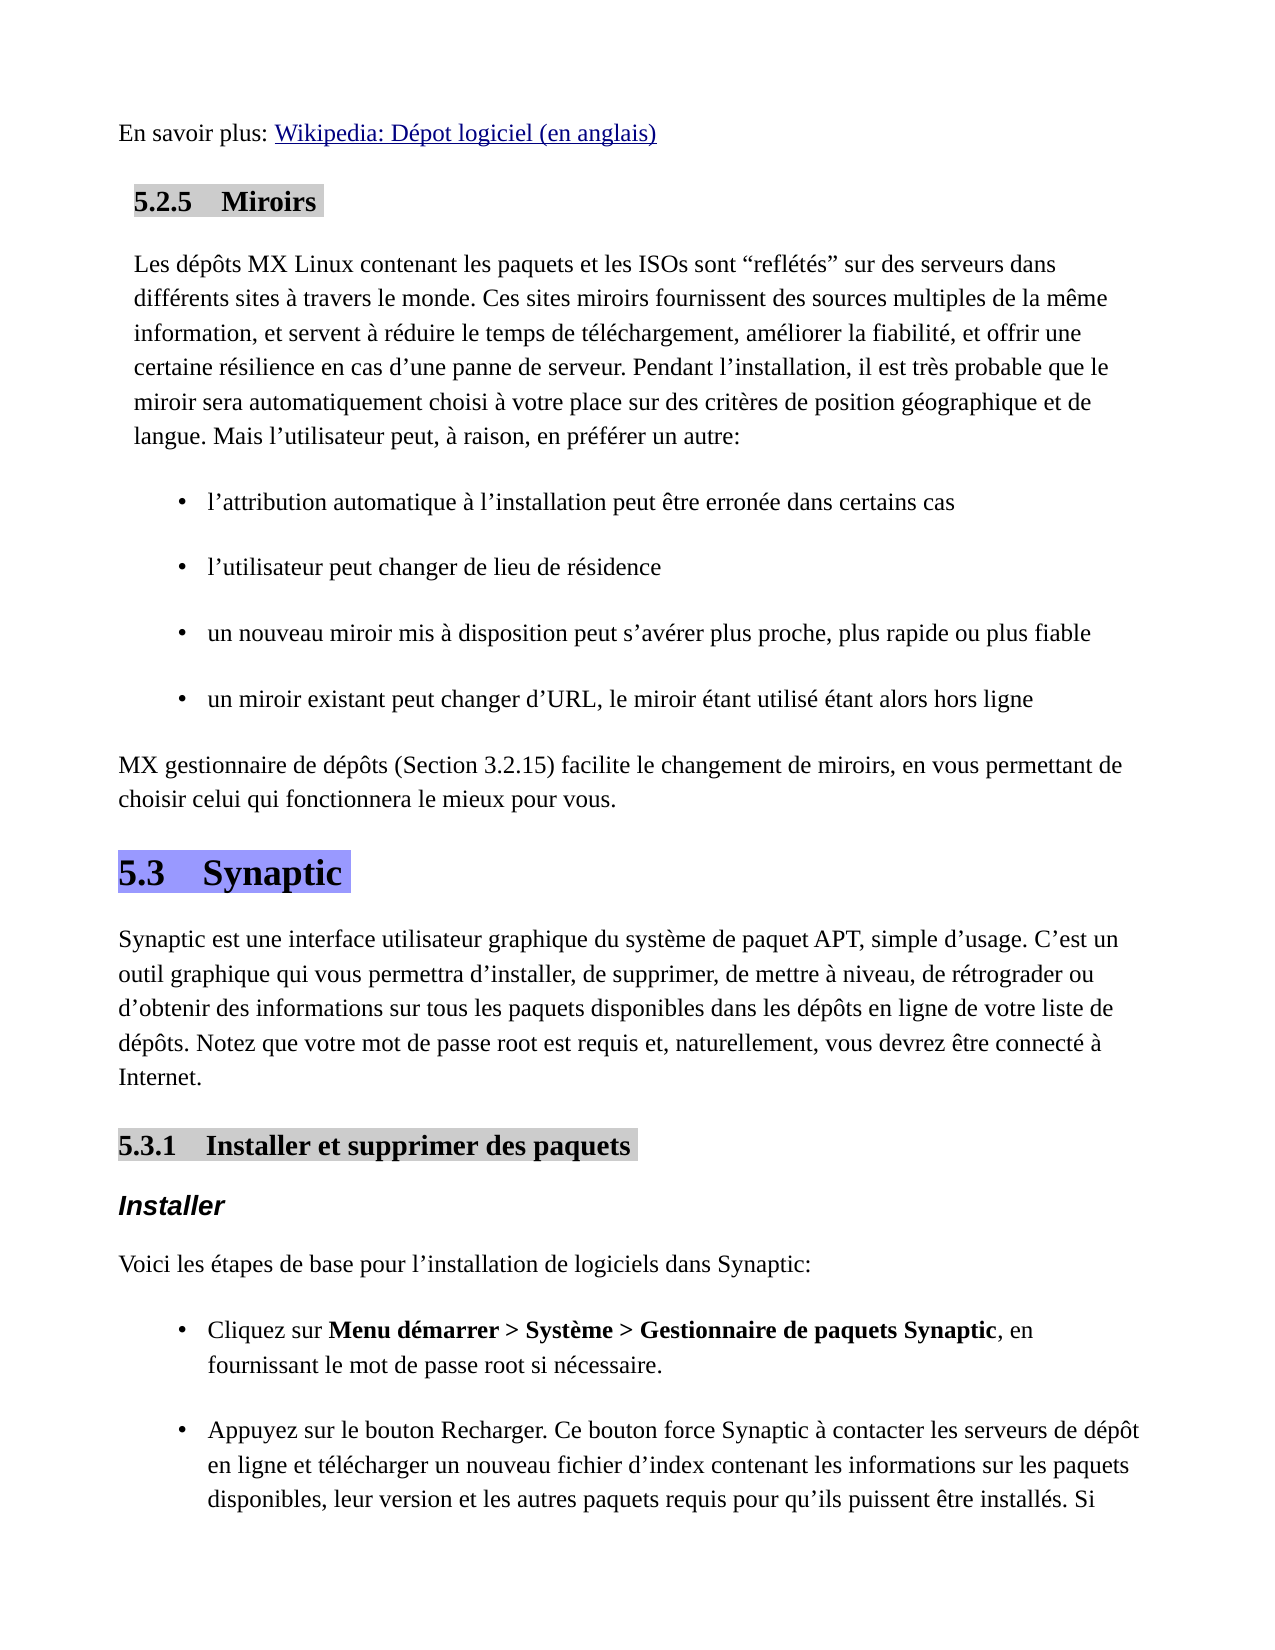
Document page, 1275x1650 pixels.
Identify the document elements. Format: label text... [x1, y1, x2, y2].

list l’attribution automatique à l’installation peut être erronée dans certains cas [178, 487, 1141, 516]
list l’utilisateur peut changer de lieu de résidence [178, 552, 1141, 581]
subtitle 5.3 Synaptic [351, 850, 1142, 893]
subtitle 5.3.1 Installer et supprimer des paquets [638, 1128, 1142, 1161]
text Synaptic est une interface utilisateur graphique du système de paquet APT, simple d’usage. C’est un outil graphique qui vous permettra d’installer, de supprimer, de mettre à niveau, de rétrograder ou d’obtenir des informations sur tous les paquets disponibles dans les dépôts en ligne de votre liste de dépôts. Notez que votre mot de passe root est requis et, naturellement, vous devrez être connecté à Internet. [118, 924, 1142, 1091]
list un miroir existant peut changer d’URL, le miroir étant utilisé étant alors hors ligne [178, 684, 1141, 713]
text Les dépôts MX Linux contenant les paquets et les ISOs sont “reflétés” sur des serveurs dans différents sites à travers le monde. Ces sites miroirs fournissent des sources multiples de la même information, et servent à réduire le temps de téléchargement, améliorer la fiabilité, et offrir une certaine résilience en cas d’une panne de serveur. Pendant l’installation, il est très probable que le miroir sera automatiquement choisi à votre place sur des critères de position géographique et de langue. Mais l’utilisateur peut, à raison, en préférer un autre: [134, 249, 1141, 450]
subtitle 5.2.5 Miroirs [324, 184, 1141, 217]
list un nouveau miroir mis à disposition peut s’avérer plus proche, plus rapide ou plus fiable [178, 618, 1141, 647]
list Appuyez sur le bouton Recharger. Ce bouton force Synaptic à contacter les serveurs de dépôt en ligne et télécharger un nouveau fichier d’index contenant les informations sur les paquets disponibles, leur version et les autres paquets requis pour qu’ils puissent être installés. Si [178, 1416, 1141, 1513]
text Voici les étapes de base pour l’installation de logiciels dans Synaptic: [118, 1249, 1157, 1278]
list Cliquez sur Menu démarrer > Système > Gestionnaire de paquets Synaptic, en fournissant le mot de passe root si nécessaire. [178, 1315, 1141, 1378]
text En savoir plus: Wikipedia: Dépot logiciel (en anglais) [118, 118, 1157, 147]
subtitle Installer [118, 1189, 1157, 1221]
text MX gestionnaire de dépôts (Section 3.2.15) facilite le changement de miroirs, en vous permettant de choisir celui qui fonctionnera le mieux pour vous. [118, 750, 1142, 813]
